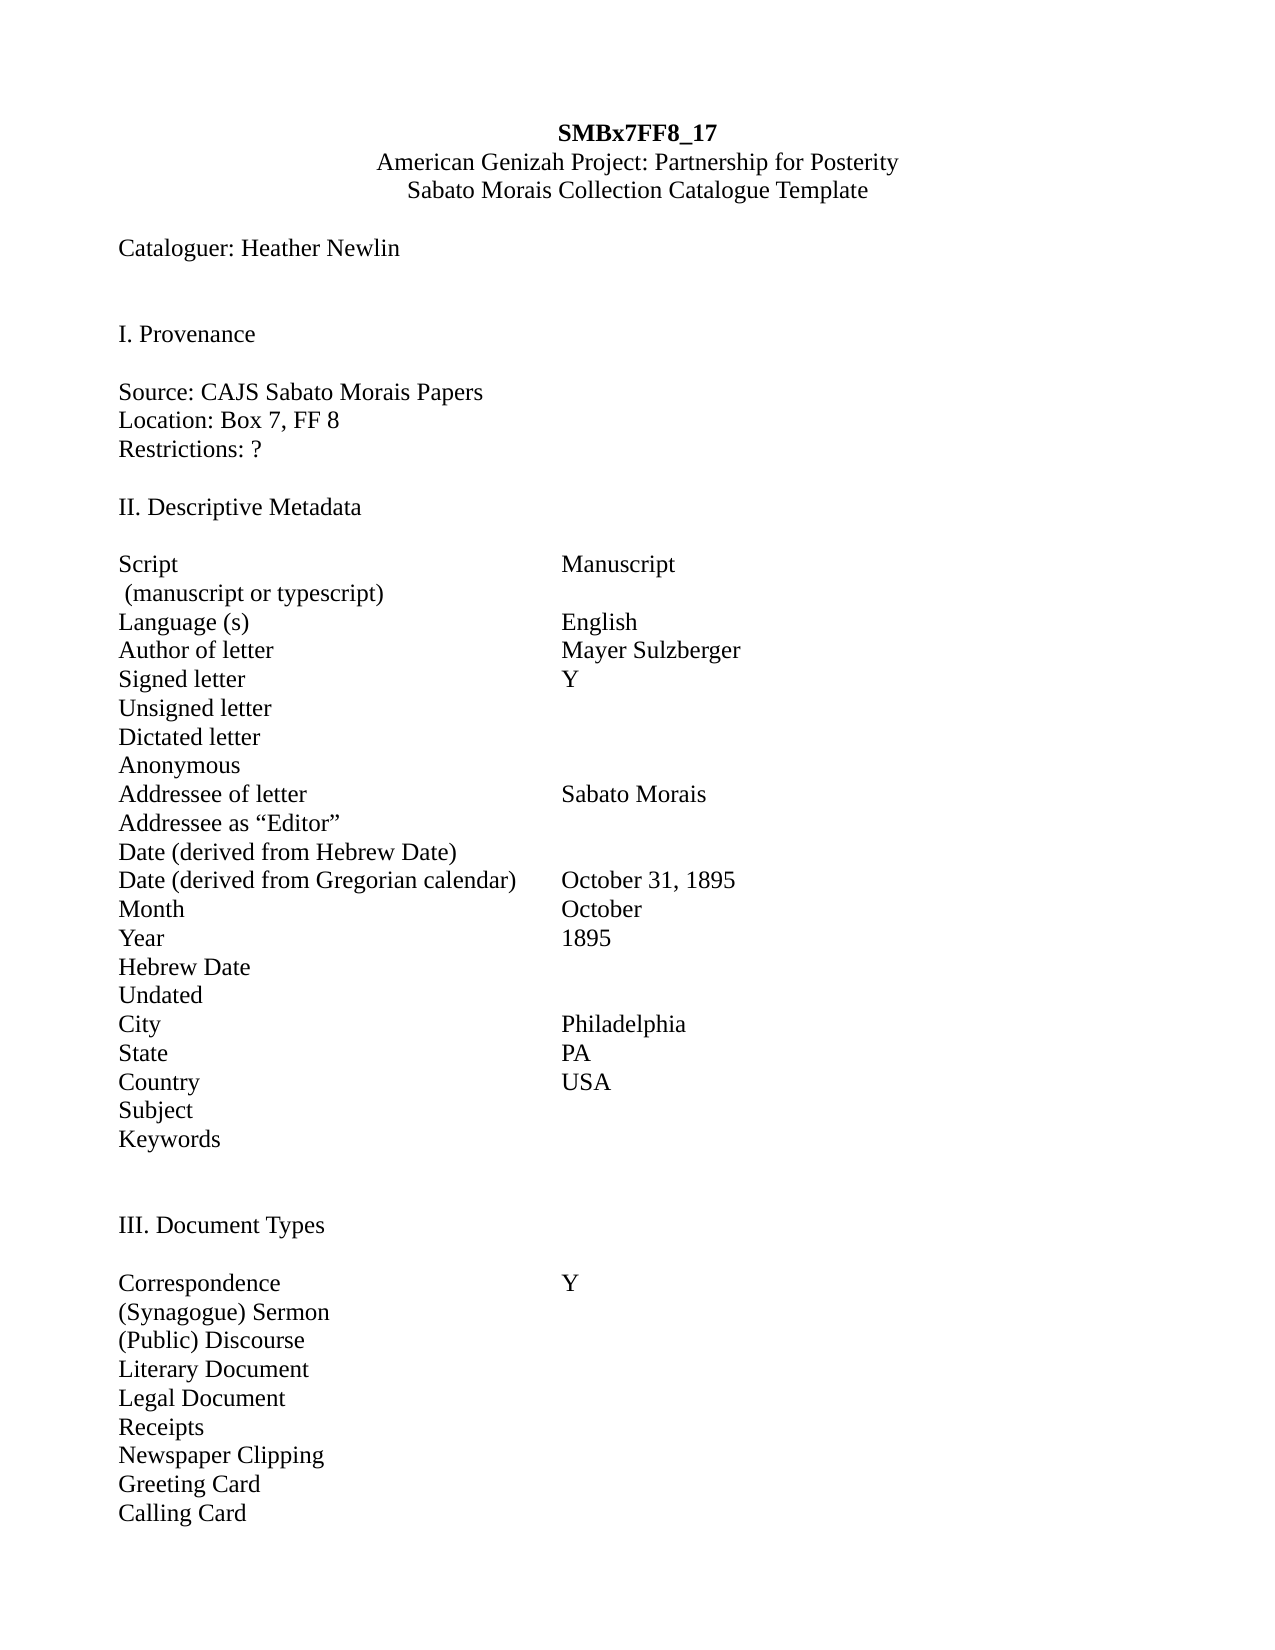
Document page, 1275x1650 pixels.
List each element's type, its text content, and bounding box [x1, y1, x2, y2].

text Sabato Morais Collection Catalogue Template [118, 176, 1157, 204]
text Country USA [118, 1067, 1157, 1096]
text Addressee of letter Sabato Morais [118, 779, 1157, 808]
text Month October [118, 894, 1157, 923]
text Receipts [118, 1412, 1157, 1441]
text Calling Card [118, 1498, 1157, 1527]
text Script Manuscript [118, 549, 1157, 578]
text Legal Document [118, 1383, 1157, 1412]
text Keywords [118, 1124, 1157, 1153]
text Date (derived from Hebrew Date) [118, 837, 1157, 866]
text I. Provenance [118, 319, 1157, 348]
text III. Document Types [118, 1211, 1157, 1239]
text City Philadelphia [118, 1009, 1157, 1038]
text Date (derived from Gregorian calendar) October 31, 1895 [118, 866, 1157, 894]
text Correspondence Y [118, 1268, 1157, 1297]
text State PA [118, 1038, 1157, 1067]
text Literary Document [118, 1354, 1157, 1383]
text (Synagogue) Sermon [118, 1297, 1157, 1326]
text Year 1895 [118, 923, 1157, 952]
text Restrictions: ? [118, 434, 1157, 463]
text Location: Box 7, FF 8 [118, 406, 1157, 434]
text Dictated letter [118, 722, 1157, 751]
text Greeting Card [118, 1469, 1157, 1498]
text Source: CAJS Sabato Morais Papers [118, 377, 1157, 406]
text SMBx7FF8_17 [118, 118, 1157, 147]
text Subject [118, 1096, 1157, 1124]
text II. Descriptive Metadata [118, 492, 1157, 521]
text Author of letter Mayer Sulzberger [118, 636, 1157, 664]
text (manuscript or typescript) [118, 578, 1157, 607]
text Unsigned letter [118, 693, 1157, 722]
text (Public) Discourse [118, 1326, 1157, 1354]
text Hebrew Date [118, 952, 1157, 981]
text American Genizah Project: Partnership for Posterity [118, 147, 1157, 176]
text Cataloguer: Heather Newlin [118, 233, 1157, 262]
text Signed letter Y [118, 664, 1157, 693]
text Newspaper Clipping [118, 1441, 1157, 1469]
text Addressee as “Editor” [118, 808, 1157, 837]
text Language (s) English [118, 607, 1157, 636]
text Undated [118, 981, 1157, 1009]
text Anonymous [118, 751, 1157, 779]
